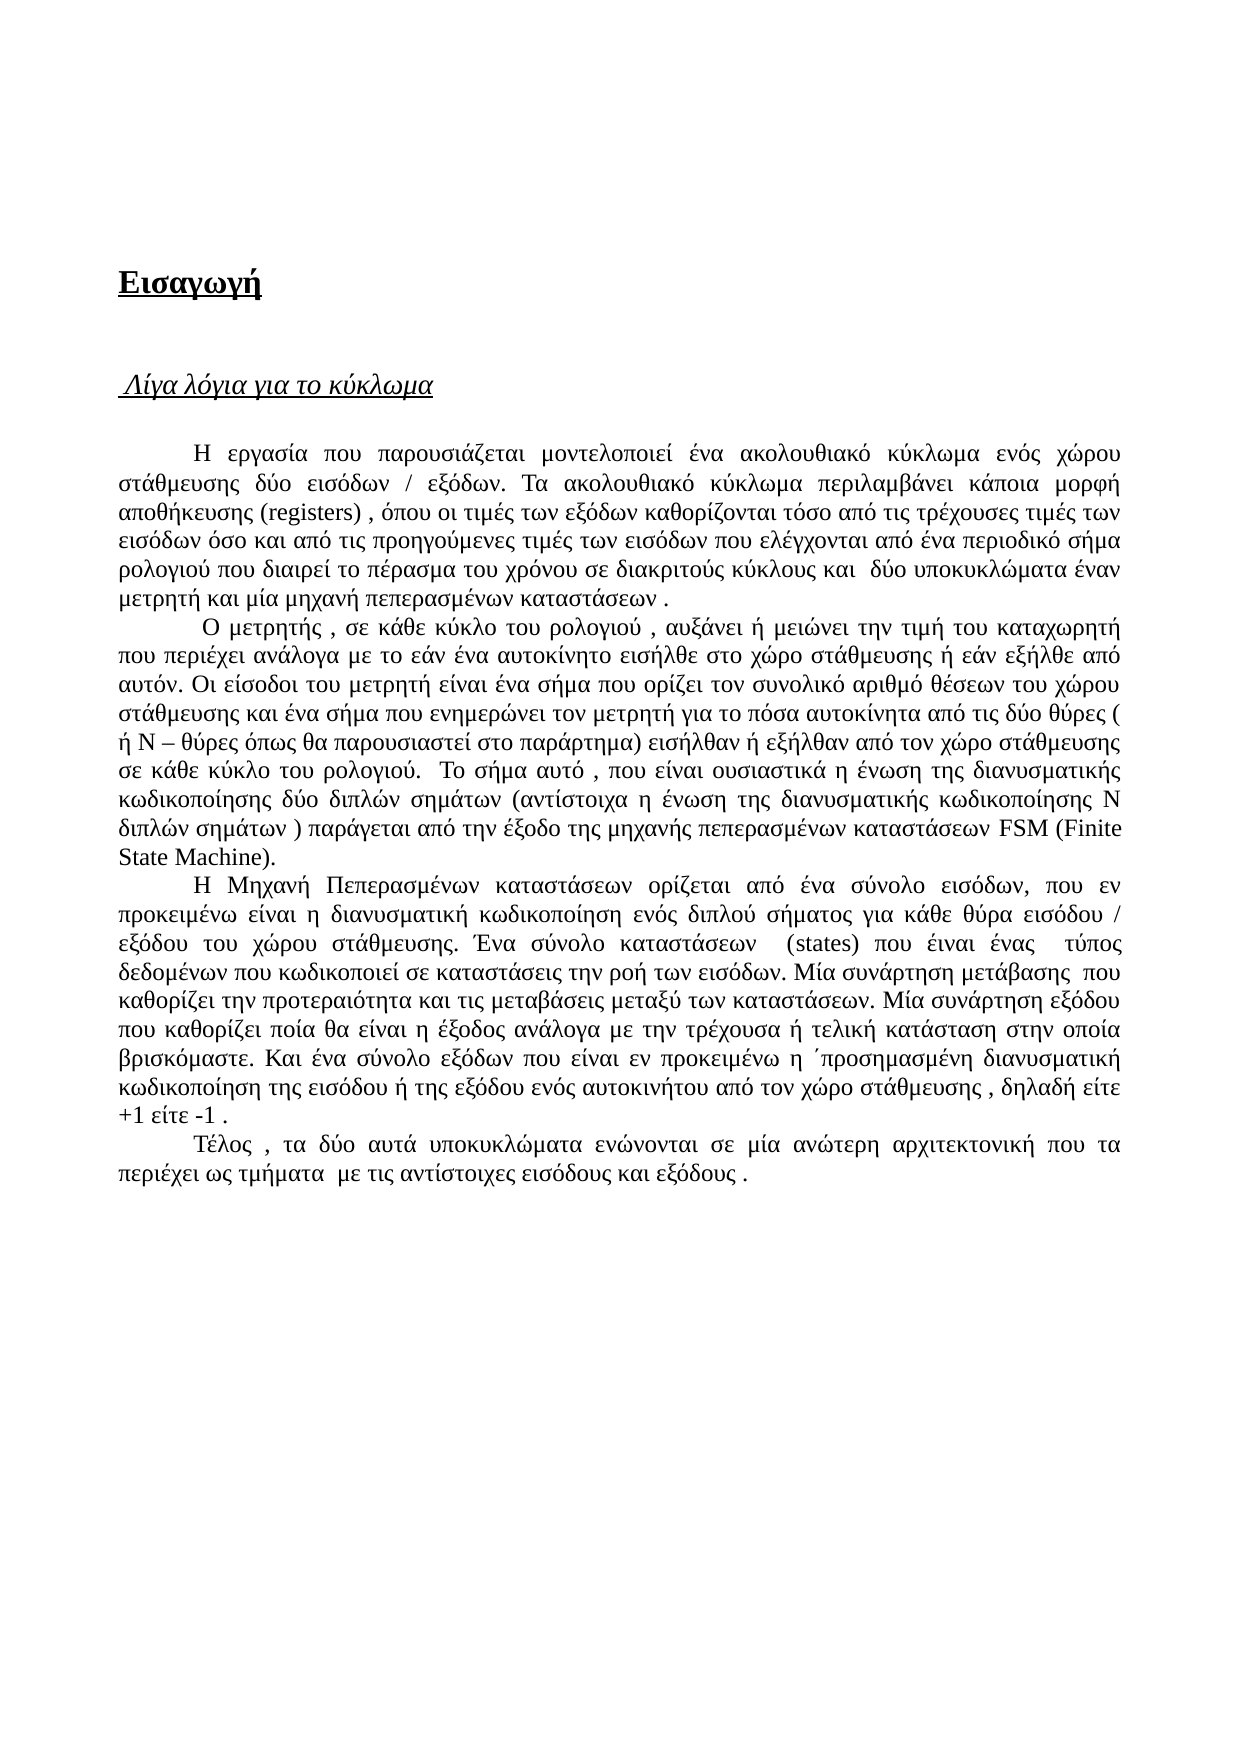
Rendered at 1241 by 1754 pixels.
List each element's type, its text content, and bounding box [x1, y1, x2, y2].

text Η εργασία που παρουσιάζεται μοντελοποιεί ένα ακολουθιακό κύκλωμα ενός χώρου στάθμευσης δύο εισόδων / εξόδων. Τα ακολουθιακό κύκλωμα περιλαμβάνει κάποια μορφή αποθήκευσης (registers) , όπου οι τιμές των εξόδων καθορίζονται τόσο από τις τρέχουσες τιμές των εισόδων όσο και από τις προηγούμενες τιμές των εισόδων που ελέγχονται από ένα περιοδικό σήμα ρολογιού που διαιρεί το πέρασμα του χρόνου σε διακριτούς κύκλους και δύο υποκυκλώματα έναν μετρητή και μία μηχανή πεπερασμένων καταστάσεων . [118, 434, 1122, 612]
text Ο μετρητής , σε κάθε κύκλο του ρολογιού , αυξάνει ή μειώνει την τιμή του καταχωρητή που περιέχει ανάλογα με το εάν ένα αυτοκίνητο εισήλθε στο χώρο στάθμευσης ή εάν εξήλθε από αυτόν. Οι είσοδοι του μετρητή είναι ένα σήμα που ορίζει τον συνολικό αριθμό θέσεων του χώρου στάθμευσης και ένα σήμα που ενημερώνει τον μετρητή για το πόσα αυτοκίνητα από τις δύο θύρες ( ή Ν – θύρες όπως θα παρουσιαστεί στο παράρτημα) εισήλθαν ή εξήλθαν από τον χώρο στάθμευσης σε κάθε κύκλο του ρολογιού. Το σήμα αυτό , που είναι ουσιαστικά η ένωση της διανυσματικής κωδικοποίησης δύο διπλών σημάτων (αντίστοιχα η ένωση της διανυσματικής κωδικοποίησης Ν διπλών σημάτων ) παράγεται από την έξοδο της μηχανής πεπερασμένων καταστάσεων FSM (Finite State Machine). [118, 612, 1122, 870]
text Εισαγωγή [118, 262, 1122, 300]
text Η Μηχανή Πεπερασμένων καταστάσεων ορίζεται από ένα σύνολο εισόδων, που εν προκειμένω είναι η διανυσματική κωδικοποίηση ενός διπλού σήματος για κάθε θύρα εισόδου / εξόδου του χώρου στάθμευσης. Ένα σύνολο καταστάσεων (states) που έιναι ένας τύπος δεδομένων που κωδικοποιεί σε καταστάσεις την ροή των εισόδων. Μία συνάρτηση μετάβασης που καθορίζει την προτεραιότητα και τις μεταβάσεις μεταξύ των καταστάσεων. Μία συνάρτηση εξόδου που καθορίζει ποία θα είναι η έξοδος ανάλογα με την τρέχουσα ή τελική κατάσταση στην οποία βρισκόμαστε. Και ένα σύνολο εξόδων που είναι εν προκειμένω η ΄προσημασμένη διανυσματική κωδικοποίηση της εισόδου ή της εξόδου ενός αυτοκινήτου από τον χώρο στάθμευσης , δηλαδή είτε +1 είτε -1 . [118, 870, 1122, 1129]
text Τέλος , τα δύο αυτά υποκυκλώματα ενώνονται σε μία ανώτερη αρχιτεκτονική που τα περιέχει ως τμήματα με τις αντίστοιχες εισόδους και εξόδους . [118, 1129, 1122, 1187]
text Λίγα λόγια για το κύκλωμα [118, 367, 1122, 401]
